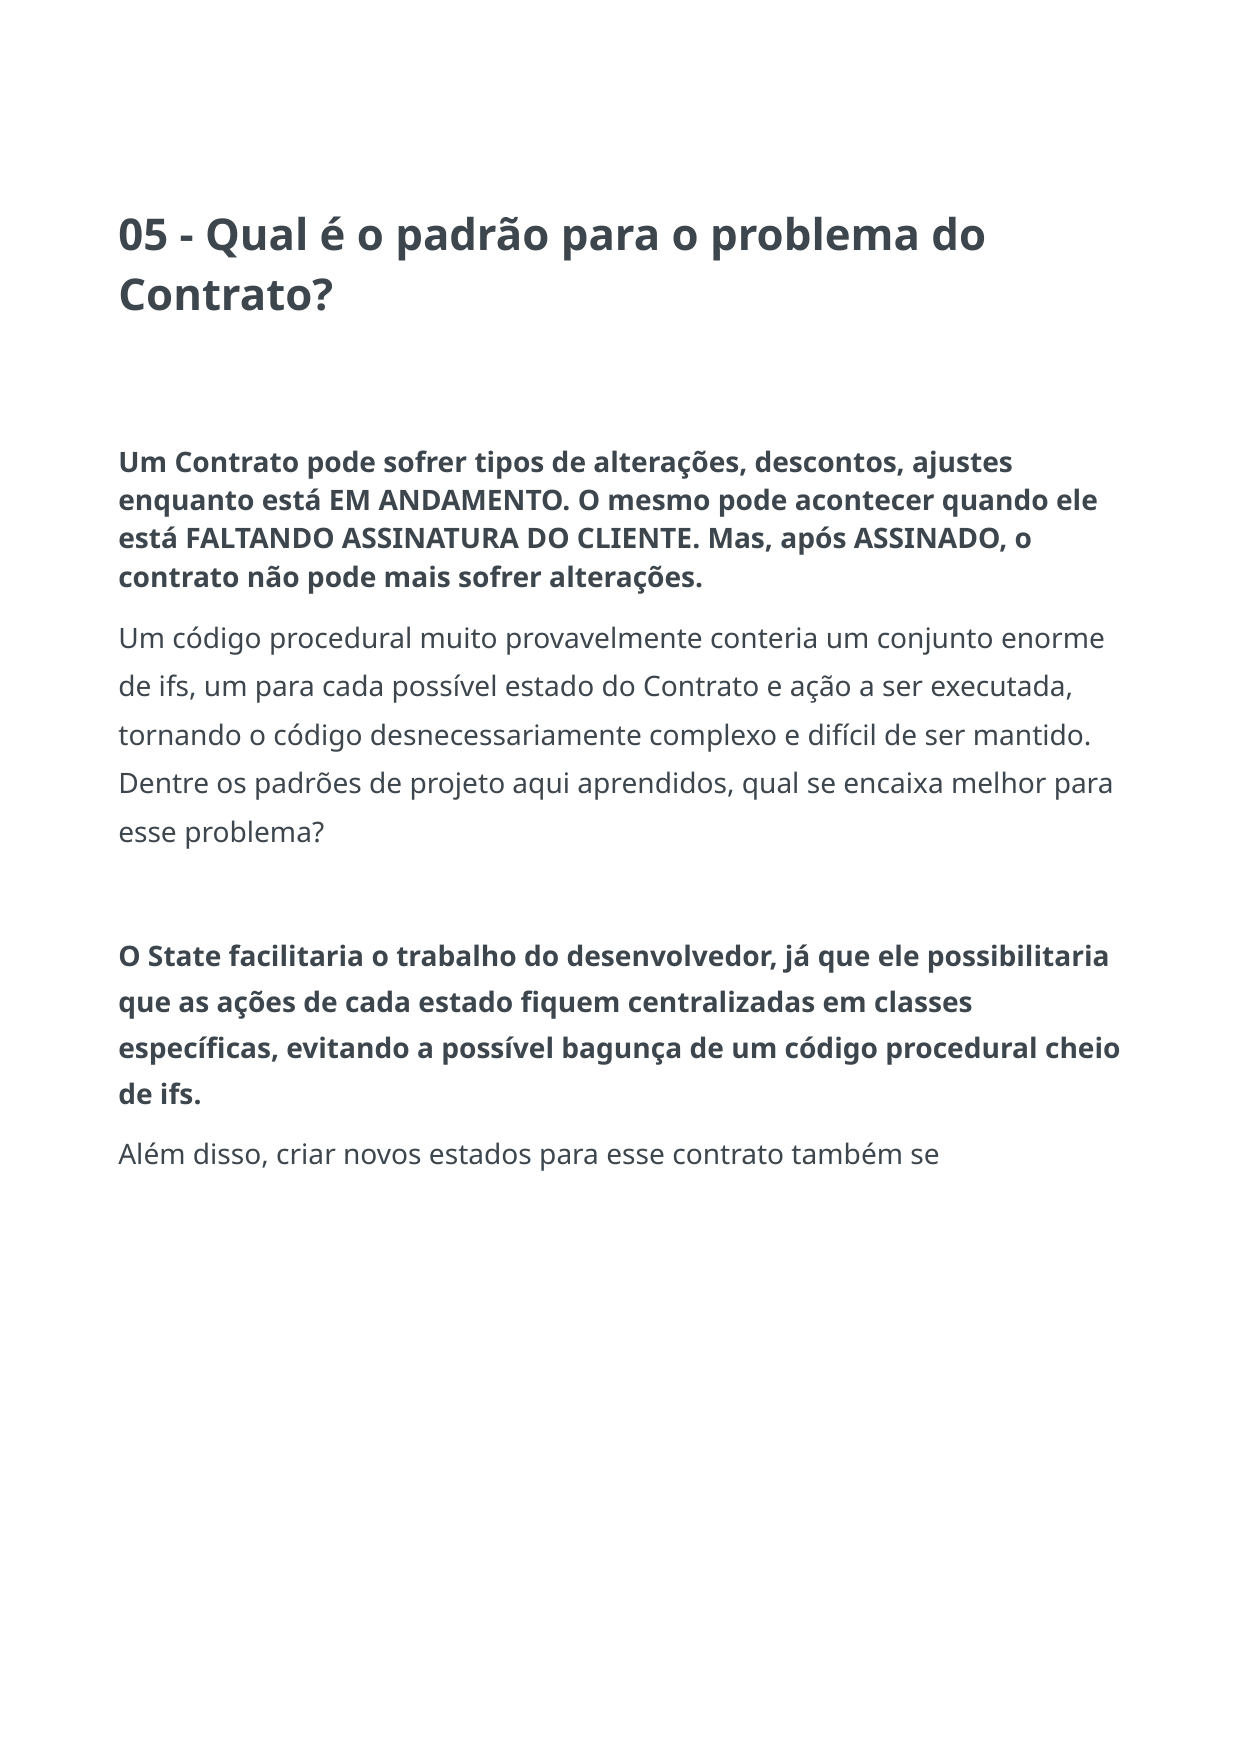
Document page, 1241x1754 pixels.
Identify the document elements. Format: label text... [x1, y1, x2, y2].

subtitle Um código procedural muito provavelmente conteria um conjunto enorme de ifs, um para cada possível estado do Contrato e ação a ser executada, tornando o código desnecessariamente complexo e difícil de ser mantido. [118, 608, 1122, 753]
text O State facilitaria o trabalho do desenvolvedor, já que ele possibilitaria que as ações de cada estado fiquem centralizadas em classes específicas, evitando a possível bagunça de um código procedural cheio de ifs. [118, 936, 1122, 1112]
text Além disso, criar novos estados para esse contrato também se [118, 1134, 1122, 1173]
subtitle Um Contrato pode sofrer tipos de alterações, descontos, ajustes enquanto está EM ANDAMENTO. O mesmo pode acontecer quando ele está FALTANDO ASSINATURA DO CLIENTE. Mas, após ASSINADO, o contrato não pode mais sofrer alterações. [118, 442, 1122, 596]
subtitle Dentre os padrões de projeto aqui aprendidos, qual se encaixa melhor para esse problema? [118, 753, 1122, 850]
subtitle 05 - Qual é o padrão para o problema do Contrato? [118, 204, 1122, 323]
